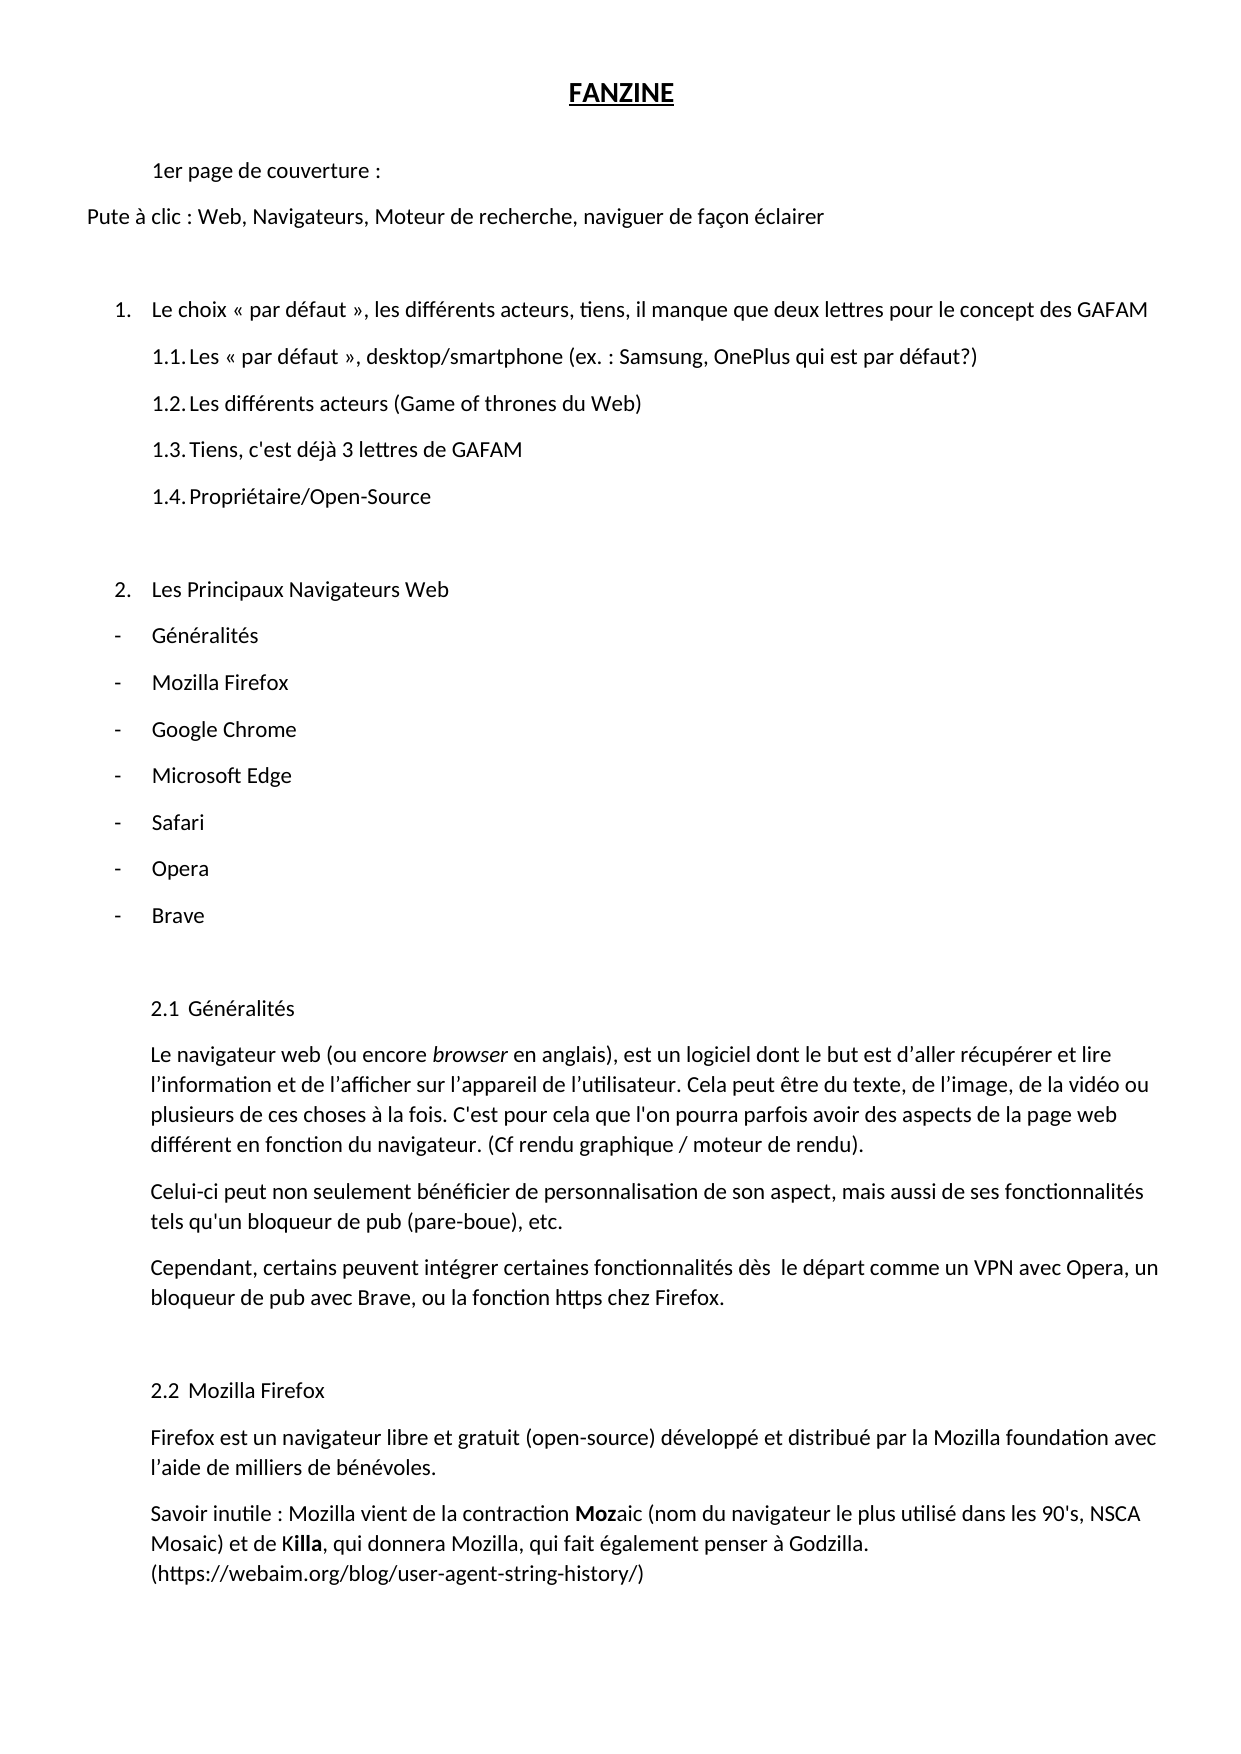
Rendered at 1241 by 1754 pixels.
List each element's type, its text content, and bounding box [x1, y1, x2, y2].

list Google Chrome [114, 715, 1166, 743]
list Pute à clic : Web, Navigateurs, Moteur de recherche, naviguer de façon éclairer [77, 202, 1166, 231]
list Le choix « par défaut », les différents acteurs, tiens, il manque que deux lettres pour le concept des GAFAM [114, 296, 1166, 324]
list Safari [114, 808, 1166, 836]
list Généralités [114, 622, 1166, 649]
list Mozilla Firefox [114, 668, 1166, 696]
text Cependant, certains peuvent intégrer certaines fonctionnalités dès le départ comme un VPN avec Opera, un bloqueur de pub avec Brave, ou la fonction https chez Firefox. [150, 1253, 1166, 1311]
list Brave [114, 901, 1166, 929]
list Les Principaux Navigateurs Web [114, 575, 1166, 603]
text Savoir inutile : Mozilla vient de la contraction Mozaic (nom du navigateur le plus utilisé dans les 90's, NSCA Mosaic) et de Killa, qui donnera Mozilla, qui fait également penser à Godzilla. (https://webaim.org/blog/user-agent-string-history/) [150, 1499, 1166, 1587]
list Microsoft Edge [114, 761, 1166, 789]
list Les différents acteurs (Game of thrones du Web) [152, 389, 1166, 417]
text Le navigateur web (ou encore browser en anglais), est un logiciel dont le but est d’aller récupérer et lire l’information et de l’afficher sur l’appareil de l’utilisateur. Cela peut être du texte, de l’image, de la vidéo ou plusieurs de ces choses à la fois. C'est pour cela que l'on pourra parfois avoir des aspects de la page web différent en fonction du navigateur. (Cf rendu graphique / moteur de rendu). [150, 1041, 1166, 1158]
text Firefox est un navigateur libre et gratuit (open-source) développé et distribué par la Mozilla foundation avec l’aide de milliers de bénévoles. [150, 1423, 1166, 1481]
list Mozilla Firefox [150, 1376, 1166, 1404]
list Tiens, c'est déjà 3 lettres de GAFAM [152, 435, 1166, 463]
list 1er page de couverture : [114, 156, 1166, 184]
text Celui-ci peut non seulement bénéficier de personnalisation de son aspect, mais aussi de ses fonctionnalités tels qu'un bloqueur de pub (pare-boue), etc. [150, 1177, 1166, 1235]
list Généralités [150, 994, 1166, 1022]
list Opera [114, 854, 1166, 882]
list Propriétaire/Open-Source [152, 482, 1166, 510]
list Les « par défaut », desktop/smartphone (ex. : Samsung, OnePlus qui est par défaut?) [152, 342, 1166, 370]
